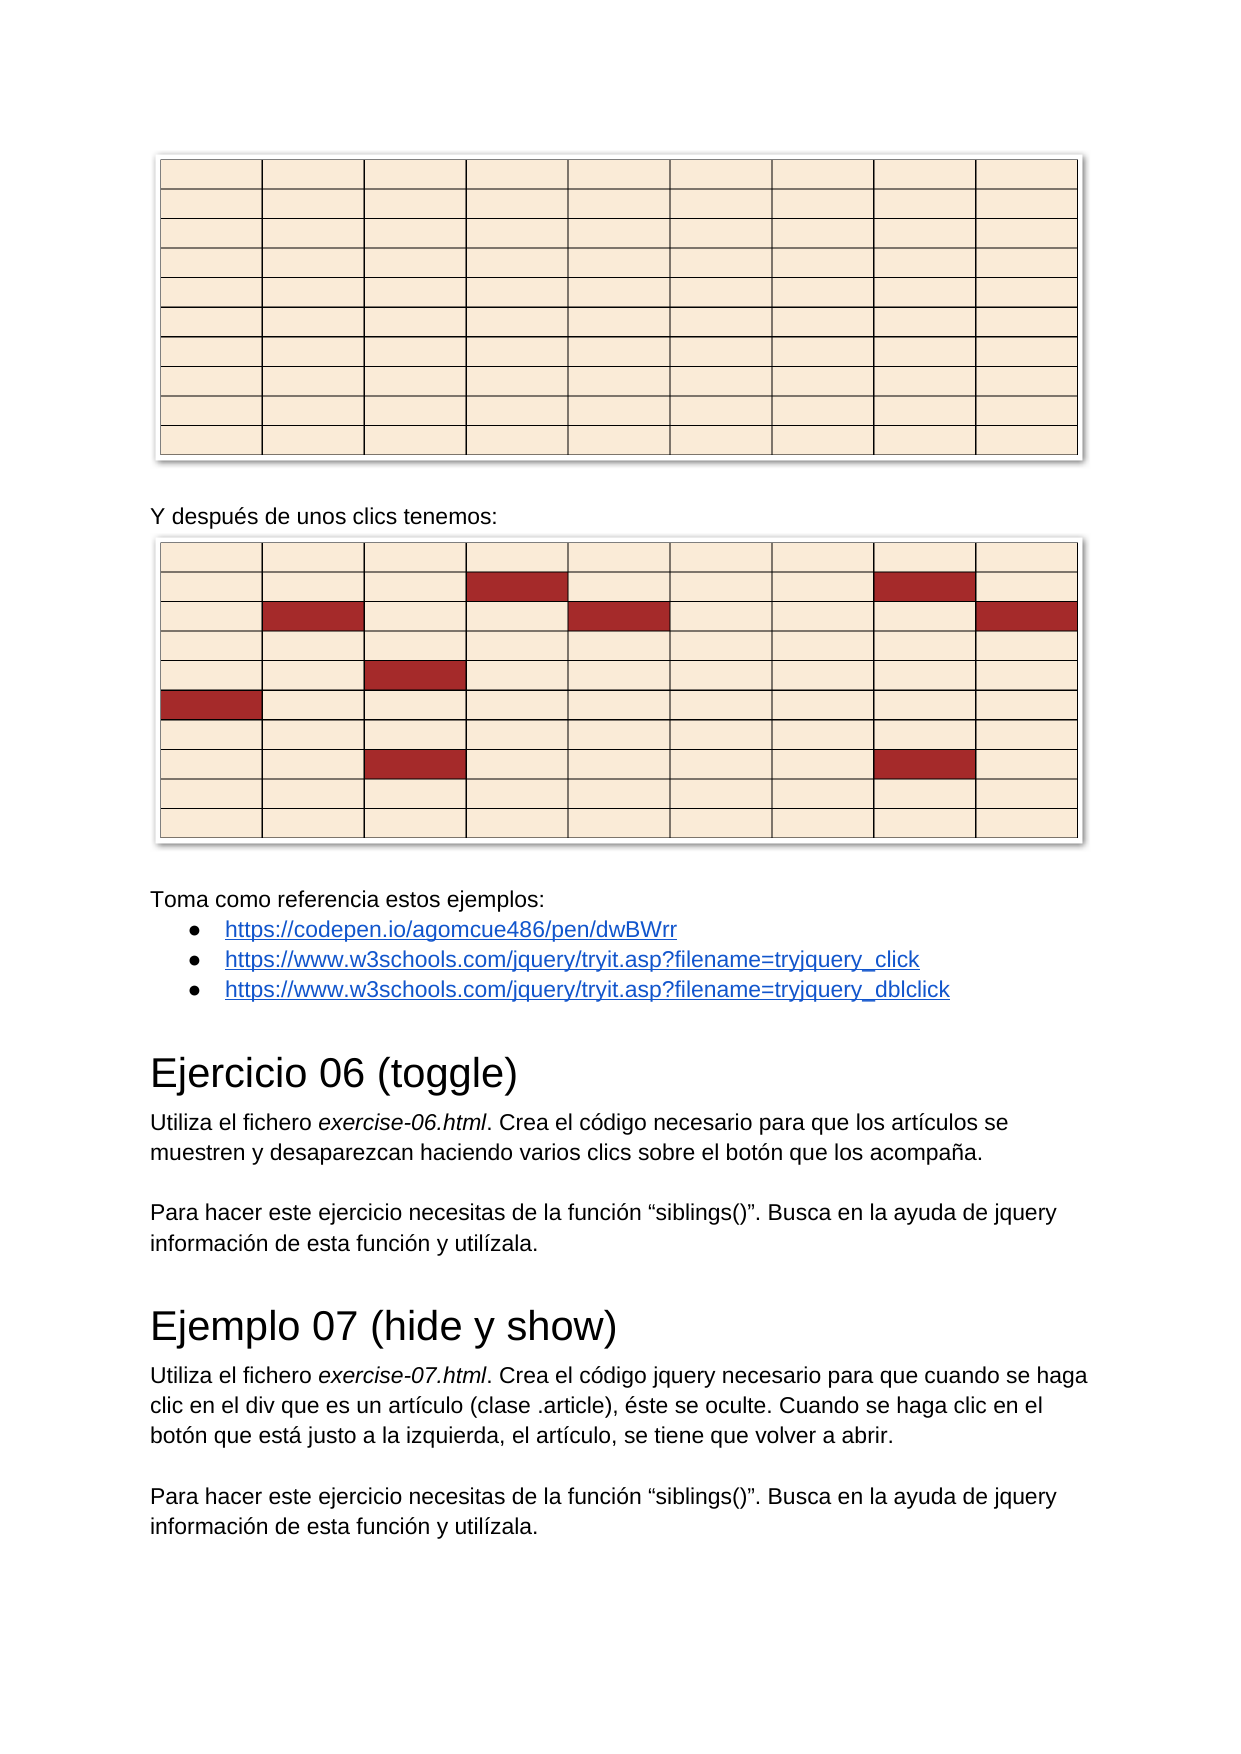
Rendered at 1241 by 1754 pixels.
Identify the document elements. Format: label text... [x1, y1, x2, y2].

picture [150, 533, 1091, 852]
text Utiliza el fichero exercise-06.html. Crea el código necesario para que los artículos se muestren y desaparezcan haciendo varios clics sobre el botón que los acompaña. [150, 1109, 1090, 1165]
text Toma como referencia estos ejemplos: [150, 886, 1090, 912]
picture [150, 150, 1091, 469]
text Utiliza el fichero exercise-07.html. Crea el código jquery necesario para que cuando se haga clic en el div que es un artículo (clase .article), éste se oculte. Cuando se haga clic en el botón que está justo a la izquierda, el artículo, se tiene que volver a abrir. [150, 1362, 1090, 1449]
subtitle Ejemplo 07 (hide y show) [150, 1301, 1090, 1349]
text Para hacer este ejercicio necesitas de la función “siblings()”. Busca en la ayuda de jquery información de esta función y utilízala. [150, 1483, 1090, 1539]
text Y después de unos clics tenemos: [150, 503, 1090, 529]
text Para hacer este ejercicio necesitas de la función “siblings()”. Busca en la ayuda de jquery información de esta función y utilízala. [150, 1199, 1090, 1256]
list https://www.w3schools.com/jquery/tryit.asp?filename=tryjquery_dblclick [187, 976, 1090, 1003]
subtitle Ejercicio 06 (toggle) [150, 1048, 1090, 1096]
list https://www.w3schools.com/jquery/tryit.asp?filename=tryjquery_click [187, 946, 1090, 973]
list https://codepen.io/agomcue486/pen/dwBWrr [187, 916, 1090, 942]
